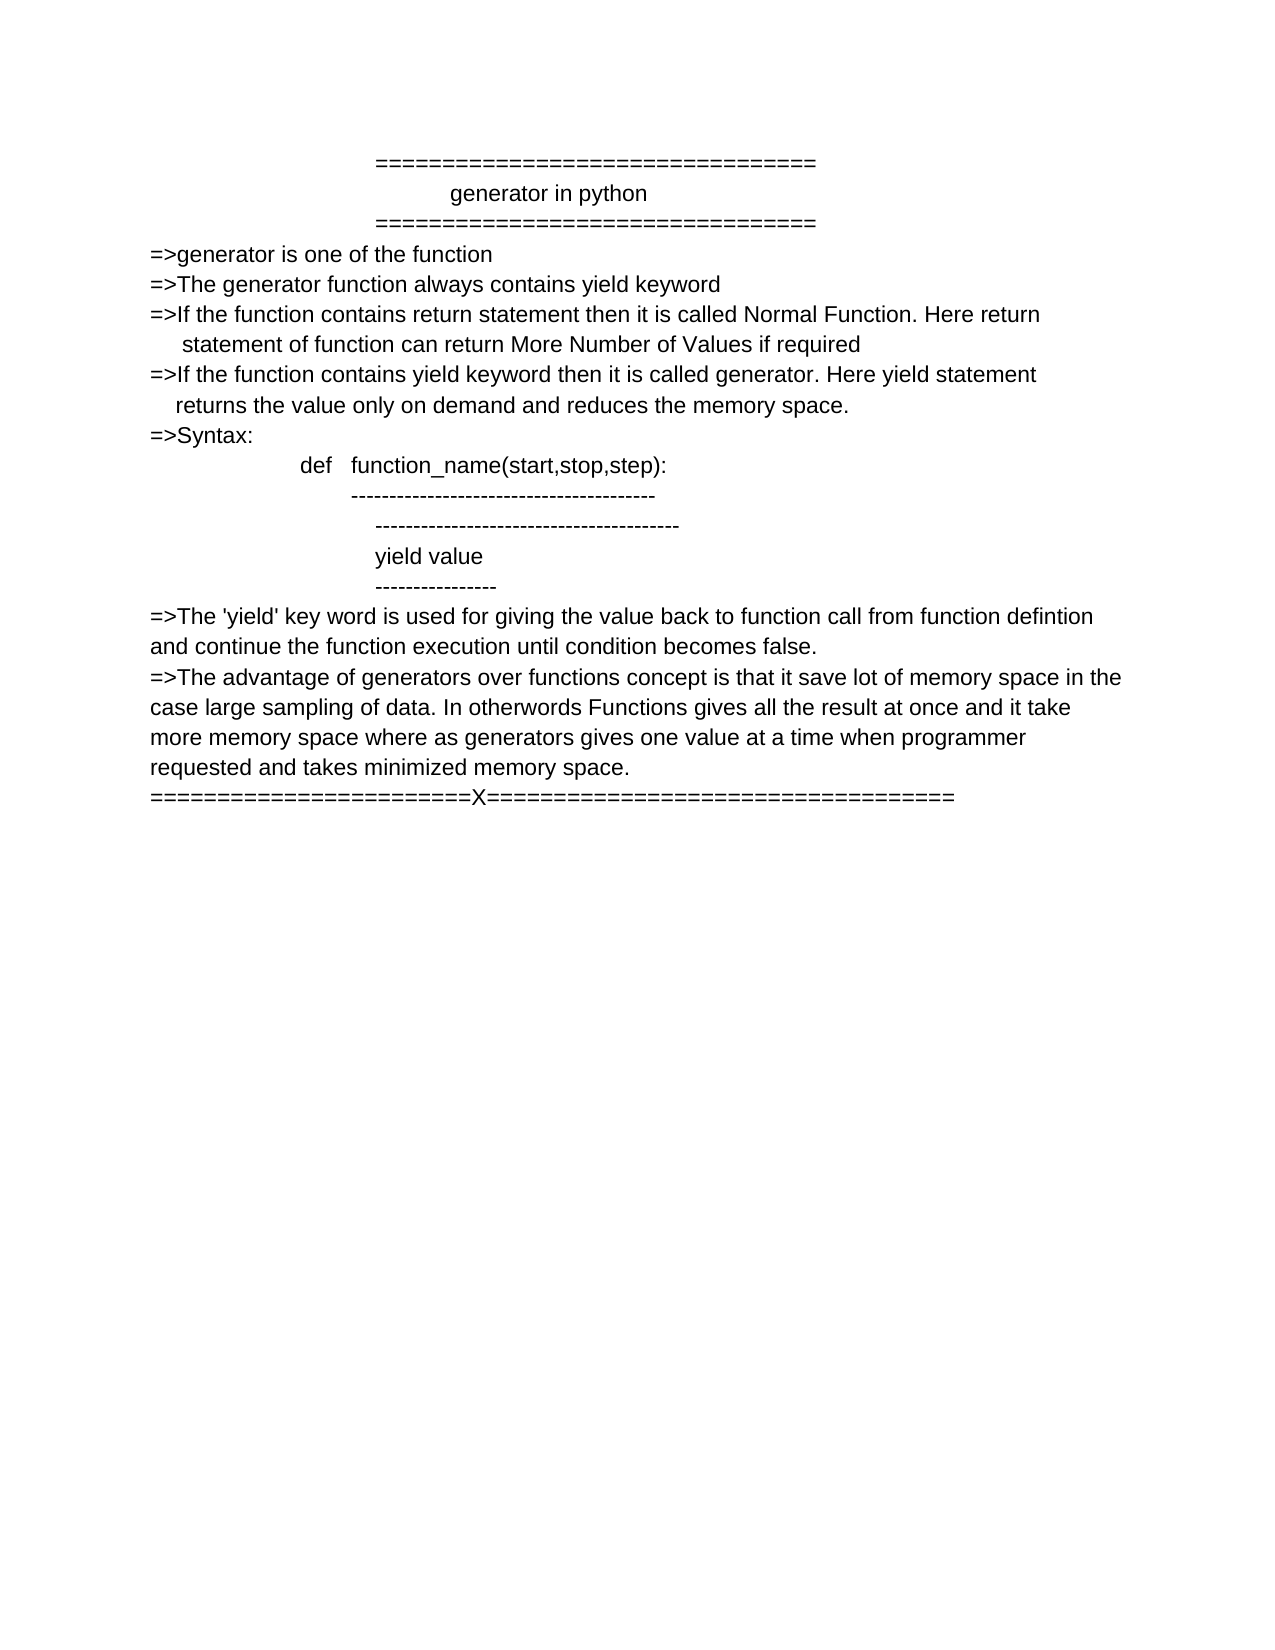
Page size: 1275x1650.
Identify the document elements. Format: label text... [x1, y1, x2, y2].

text def function_name(start,stop,step): [150, 452, 1125, 478]
text ================================= [150, 150, 1125, 176]
text generator in python [150, 180, 1125, 207]
text ---------------- [150, 573, 1125, 599]
text =>If the function contains yield keyword then it is called generator. Here yield statement [150, 361, 1125, 388]
text =>The generator function always contains yield keyword [150, 271, 1125, 297]
text ========================X=================================== [150, 784, 1125, 811]
text =>Syntax: [150, 422, 1125, 448]
text ================================= [150, 210, 1125, 237]
text =>The advantage of generators over functions concept is that it save lot of memory space in the case large sampling of data. In otherwords Functions gives all the result at once and it take more memory space where as generators gives one value at a time when programmer requested and takes minimized memory space. [150, 663, 1125, 781]
text =>generator is one of the function [150, 241, 1125, 267]
text returns the value only on demand and reduces the memory space. [150, 392, 1125, 418]
text statement of function can return More Number of Values if required [150, 331, 1125, 358]
text ---------------------------------------- [150, 482, 1125, 509]
text ---------------------------------------- [150, 512, 1125, 539]
text =>If the function contains return statement then it is called Normal Function. Here return [150, 301, 1125, 327]
text yield value [150, 543, 1125, 569]
text =>The 'yield' key word is used for giving the value back to function call from function defintion and continue the function execution until condition becomes false. [150, 603, 1125, 660]
